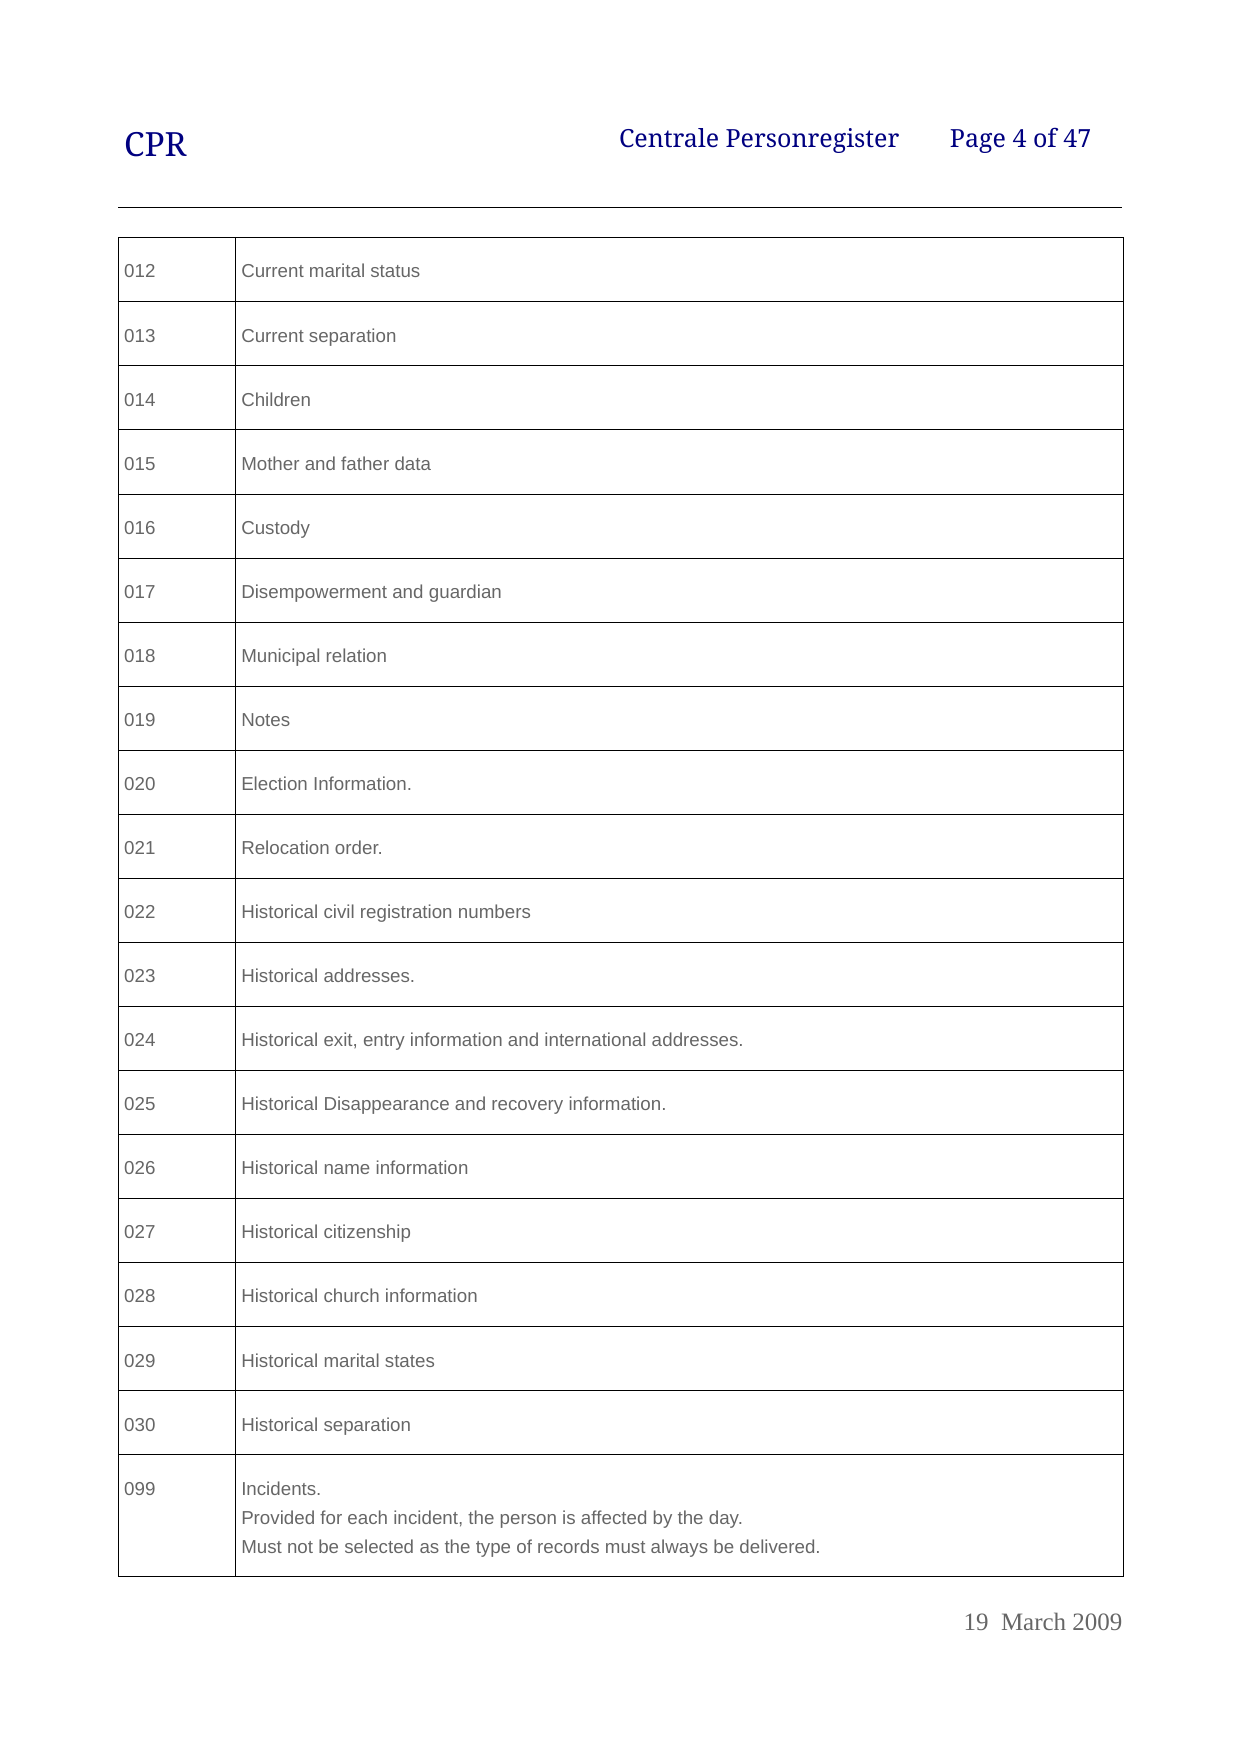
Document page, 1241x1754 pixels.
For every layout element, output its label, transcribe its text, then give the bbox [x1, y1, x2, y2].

table_cell Historical name information [236, 1135, 1123, 1198]
table_cell 028 [119, 1263, 235, 1326]
table_cell 023 [119, 943, 235, 1006]
table_cell 021 [119, 815, 235, 878]
table_cell 012 [119, 238, 235, 301]
table_cell 020 [119, 751, 235, 814]
table_cell 016 [119, 495, 235, 557]
table_cell Children [236, 366, 1123, 429]
table_cell Notes [236, 687, 1123, 750]
table_cell 025 [119, 1071, 235, 1134]
table_cell Election Information. [236, 751, 1123, 814]
table_cell 026 [119, 1135, 235, 1198]
table_cell Historical separation [236, 1391, 1123, 1454]
table_cell Current marital status [236, 238, 1123, 301]
table_cell Disempowerment and guardian [236, 559, 1123, 622]
table_cell Mother and father data [236, 430, 1123, 493]
table_cell 099 [119, 1455, 235, 1576]
table_cell 030 [119, 1391, 235, 1454]
table_cell Current separation [236, 302, 1123, 365]
table_cell Incidents. Provided for each incident, the person is affected by the day. Must not be selected as the type of records must always be delivered. [236, 1455, 1123, 1576]
table_cell 029 [119, 1327, 235, 1390]
table_cell Historical civil registration numbers [236, 879, 1123, 942]
table_cell Historical citizenship [236, 1199, 1123, 1262]
table_cell 018 [119, 623, 235, 686]
table_cell 019 [119, 687, 235, 750]
table_cell Historical church information [236, 1263, 1123, 1326]
table_cell 027 [119, 1199, 235, 1262]
table_cell Municipal relation [236, 623, 1123, 686]
table_cell 017 [119, 559, 235, 622]
table_cell Historical addresses. [236, 943, 1123, 1006]
table_cell Relocation order. [236, 815, 1123, 878]
table_cell Historical exit, entry information and international addresses. [236, 1007, 1123, 1070]
table_cell Historical marital states [236, 1327, 1123, 1390]
table_cell Historical Disappearance and recovery information. [236, 1071, 1123, 1134]
table_cell 024 [119, 1007, 235, 1070]
table_cell 014 [119, 366, 235, 429]
table_cell 015 [119, 430, 235, 493]
table_cell Custody [236, 495, 1123, 557]
table_cell 022 [119, 879, 235, 942]
table_cell 013 [119, 302, 235, 365]
